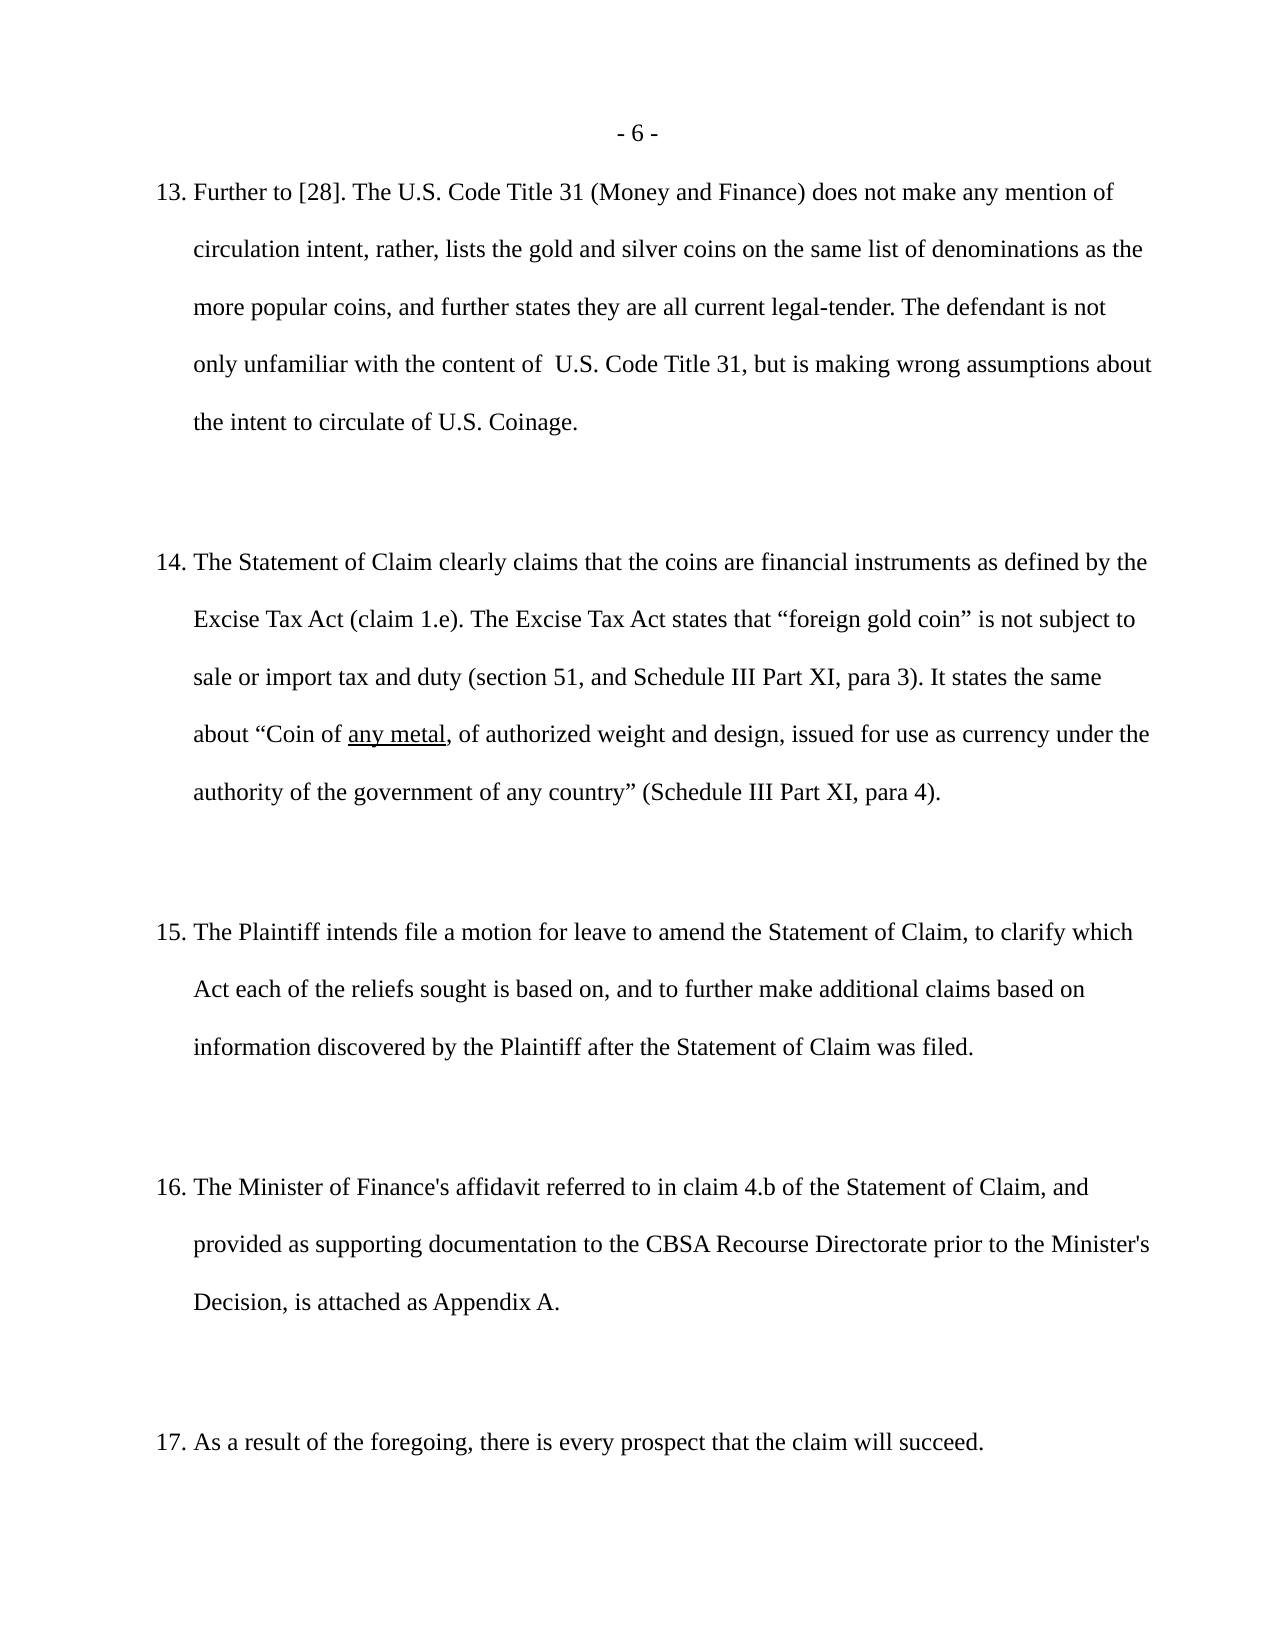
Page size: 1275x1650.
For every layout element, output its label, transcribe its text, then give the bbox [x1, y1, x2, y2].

list Further to [28]. The U.S. Code Title 31 (Money and Finance) does not make any mention of circulation intent, rather, lists the gold and silver coins on the same list of denominations as the more popular coins, and further states they are all current legal-tender. The defendant is not only unfamiliar with the content of U.S. Code Title 31, but is making wrong assumptions about the intent to circulate of U.S. Coinage. [156, 177, 1157, 436]
list The Minister of Finance's affidavit referred to in claim 4.b of the Statement of Claim, and provided as supporting documentation to the CBSA Recourse Directorate prior to the Minister's Decision, is attached as Appendix A. [156, 1172, 1157, 1316]
list The Plaintiff intends file a motion for leave to amend the Statement of Claim, to clarify which Act each of the reliefs sought is based on, and to further make additional claims based on information discovered by the Plaintiff after the Statement of Claim was filed. [156, 917, 1157, 1061]
list As a result of the foregoing, there is every prospect that the claim will succeed. [156, 1427, 1157, 1456]
list The Statement of Claim clearly claims that the coins are financial instruments as defined by the Excise Tax Act (claim 1.e). The Excise Tax Act states that “foreign gold coin” is not subject to sale or import tax and duty (section 51, and Schedule III Part XI, para 3). It states the same about “Coin of any metal, of authorized weight and design, issued for use as currency under the authority of the government of any country” (Schedule III Part XI, para 4). [156, 547, 1157, 806]
